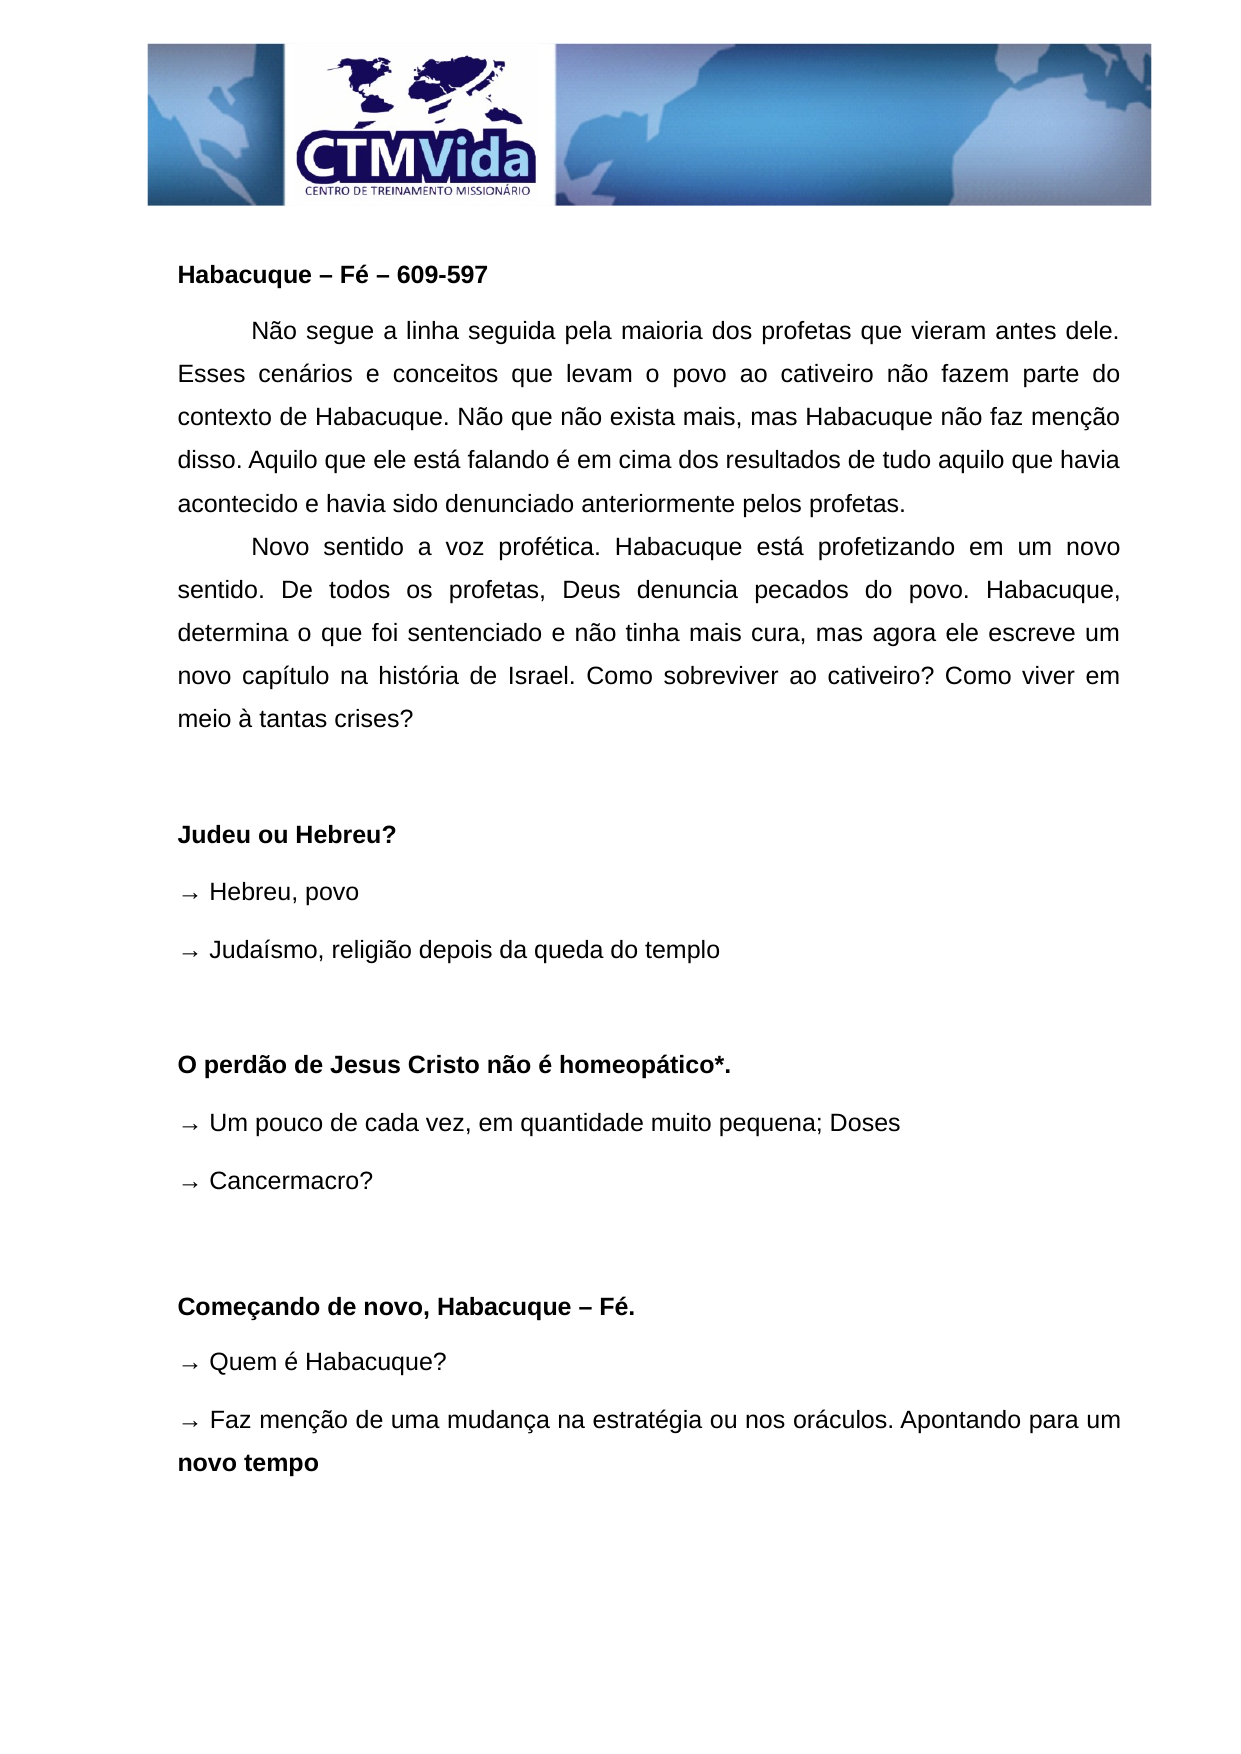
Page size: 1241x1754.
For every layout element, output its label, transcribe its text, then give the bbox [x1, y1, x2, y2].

text → Faz menção de uma mudança na estratégia ou nos oráculos. Apontando para um novo tempo [177, 1405, 1122, 1477]
picture [147, 43, 1152, 206]
text → Hebreu, povo [177, 877, 1122, 906]
text → Judaísmo, religião depois da queda do templo [177, 935, 1122, 964]
subtitle Habacuque – Fé – 609-597 [177, 260, 1122, 289]
text Judeu ou Hebreu? [177, 819, 1122, 848]
text O perdão de Jesus Cristo não é homeopático*. [177, 1050, 1122, 1079]
text → Cancermacro? [177, 1166, 1122, 1194]
text Novo sentido a voz profética. Habacuque está profetizando em um novo sentido. De todos os profetas, Deus denuncia pecados do povo. Habacuque, determina o que foi sentenciado e não tinha mais cura, mas agora ele escreve um novo capítulo na história de Israel. Como sobreviver ao cativeiro? Como viver em meio à tantas crises? [177, 532, 1122, 733]
text → Quem é Habacuque? [177, 1347, 1122, 1376]
subtitle Começando de novo, Habacuque – Fé. [177, 1292, 1122, 1320]
text Não segue a linha seguida pela maioria dos profetas que vieram antes dele. Esses cenários e conceitos que levam o povo ao cativeiro não fazem parte do contexto de Habacuque. Não que não exista mais, mas Habacuque não faz menção disso. Aquilo que ele está falando é em cima dos resultados de tudo aquilo que havia acontecido e havia sido denunciado anteriormente pelos profetas. [177, 316, 1122, 517]
text → Um pouco de cada vez, em quantidade muito pequena; Doses [177, 1108, 1122, 1137]
